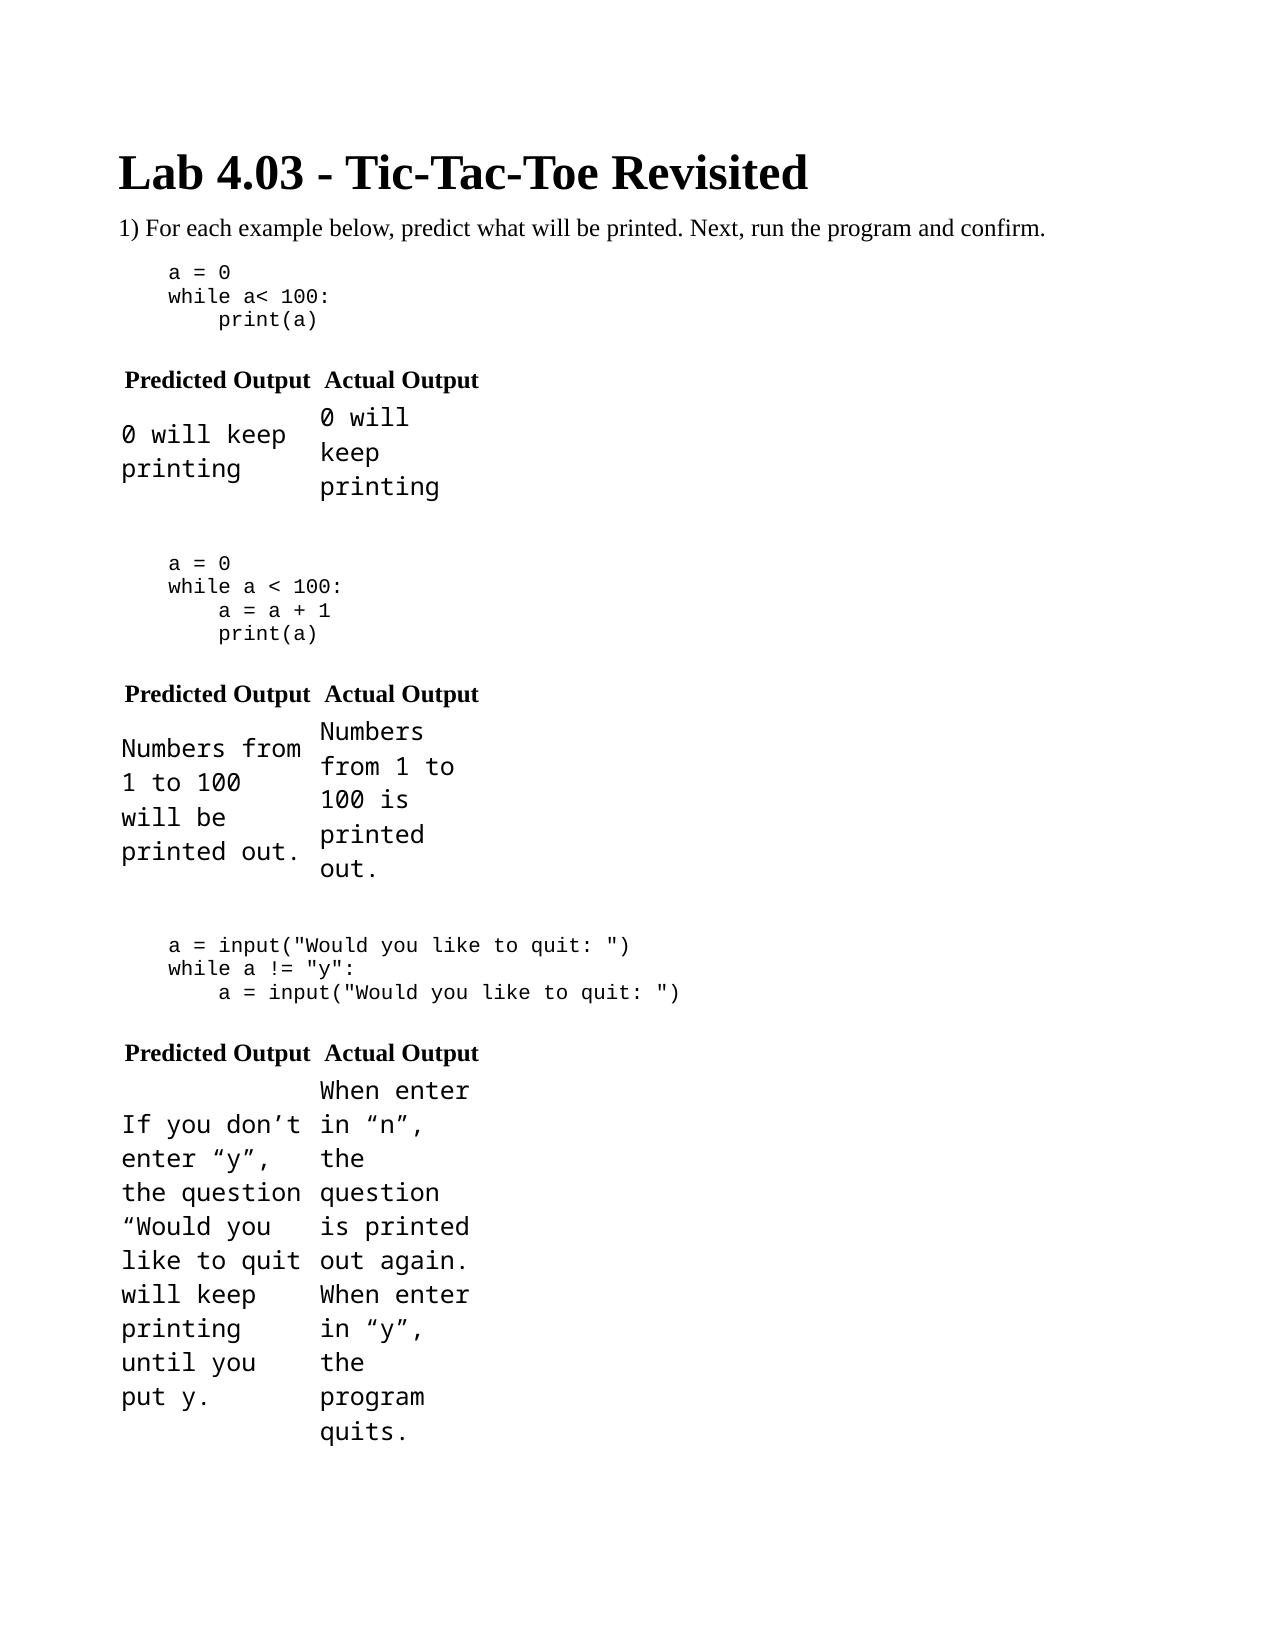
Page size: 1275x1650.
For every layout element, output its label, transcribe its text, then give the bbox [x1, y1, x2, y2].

table_cell 0 will keep printing [118, 397, 317, 505]
table_cell 0 will keep printing [317, 397, 487, 505]
text while a != "y": [118, 958, 1157, 982]
table_header Predicted Output [118, 363, 317, 397]
table_header Predicted Output [118, 677, 317, 711]
table_header Predicted Output [118, 1035, 317, 1069]
text a = input("Would you like to quit: ") [118, 934, 1157, 958]
table_cell If you don’t enter “y”, the question “Would you like to quit will keep printing until you put y. [118, 1070, 317, 1450]
table_cell Numbers from 1 to 100 will be printed out. [118, 711, 317, 887]
text while a< 100: [118, 286, 1157, 309]
table_header Actual Output [317, 363, 487, 397]
text print(a) [118, 309, 1157, 333]
text a = 0 [118, 262, 1157, 286]
table_header Actual Output [317, 1035, 487, 1069]
text 1) For each example below, predict what will be printed. Next, run the program and confirm. [118, 213, 1157, 242]
text print(a) [118, 623, 1157, 647]
table_cell When enter in “n”, the question is printed out again. When enter in “y”, the program quits. [317, 1070, 487, 1450]
table_header Actual Output [317, 677, 487, 711]
text a = a + 1 [118, 600, 1157, 623]
text while a < 100: [118, 576, 1157, 600]
text a = input("Would you like to quit: ") [118, 982, 1157, 1006]
table_cell Numbers from 1 to 100 is printed out. [317, 711, 487, 887]
subtitle Lab 4.03 - Tic-Tac-Toe Revisited [118, 143, 1157, 201]
text a = 0 [118, 552, 1157, 576]
